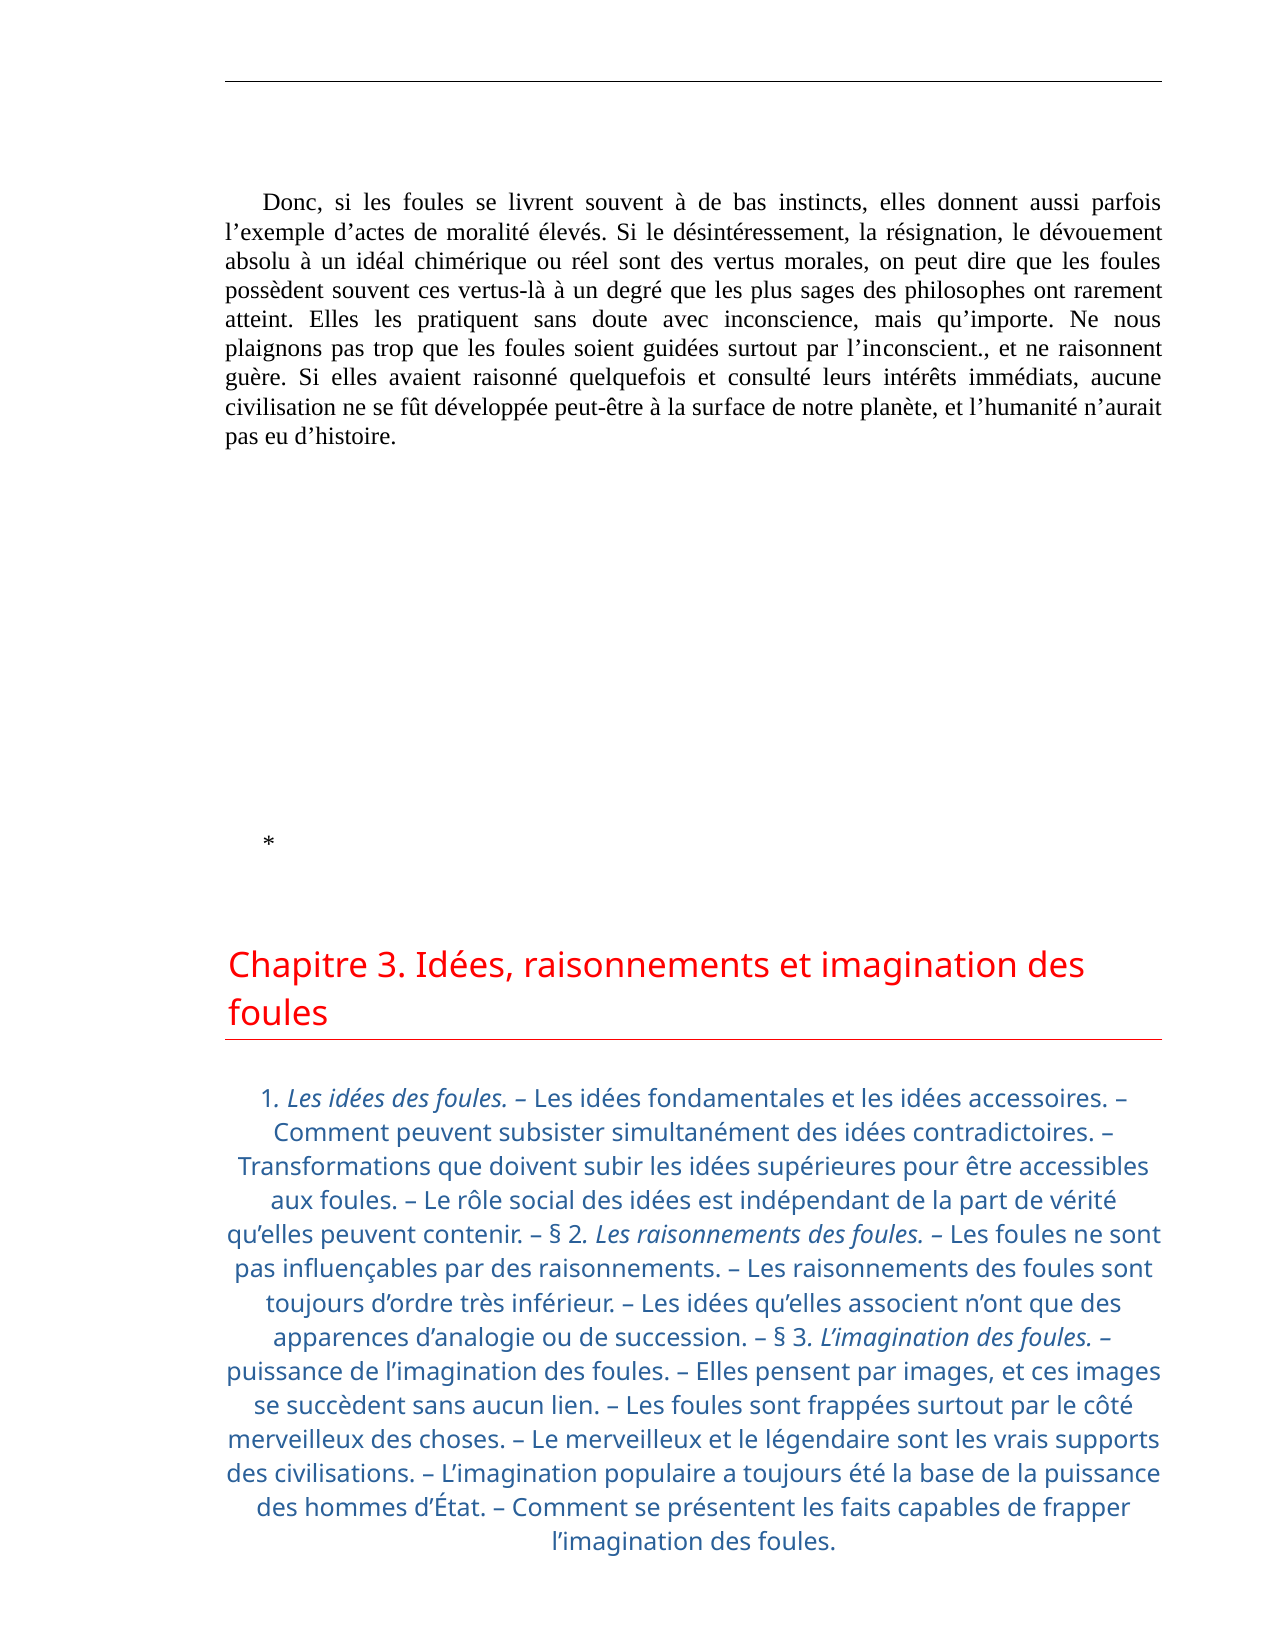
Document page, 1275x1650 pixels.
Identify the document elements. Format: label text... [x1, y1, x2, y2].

text 1. Les idées des foules. – Les idées fondamentales et les idées accessoires. – Comment peuvent subsister simultanément des idées contradictoires. – Transformations que doivent subir les idées supérieures pour être accessibles aux foules. – Le rôle social des idées est indépendant de la part de vérité qu’elles peuvent contenir. – § 2. Les raisonnements des foules. – Les foules ne sont pas influençables par des raisonnements. – Les raisonnements des foules sont toujours d’ordre très inférieur. – Les idées qu’elles associent n’ont que des apparences d’analogie ou de succession. – § 3. L’imagination des foules. – puissance de l’imagination des foules. – Elles pensent par images, et ces images se succèdent sans aucun lien. – Les foules sont frappées surtout par le côté merveilleux des choses. – Le merveil­leux et le légendaire sont les vrais supports des civilisa­tions. – L’imagination populaire a toujours été la base de la puissance des hommes d’État. – Comment se présentent les faits capables de frapper l’imagination des foules. [225, 1081, 1162, 1558]
text * [225, 829, 1162, 858]
text Donc, si les foules se livrent souvent à de bas instincts, elles donnent aussi parfois l’exemple d’actes de moralité élevés. Si le désintéressement, la résignation, le dévoue­ment absolu à un idéal chimérique ou réel sont des vertus morales, on peut dire que les foules possèdent souvent ces vertus-là à un degré que les plus sages des philoso­phes ont rarement atteint. Elles les pratiquent sans doute avec inconscience, mais qu’importe. Ne nous plaignons pas trop que les foules soient guidées surtout par l’in­conscient., et ne raisonnent guère. Si elles avaient raisonné quelquefois et consulté leurs intérêts immédiats, aucune civilisation ne se fût développée peut-être à la sur­face de notre planète, et l’humanité n’aurait pas eu d’histoire. [225, 187, 1162, 450]
subtitle Chapitre 3. Idées, raisonnements et imagination des foules [225, 937, 1162, 1039]
